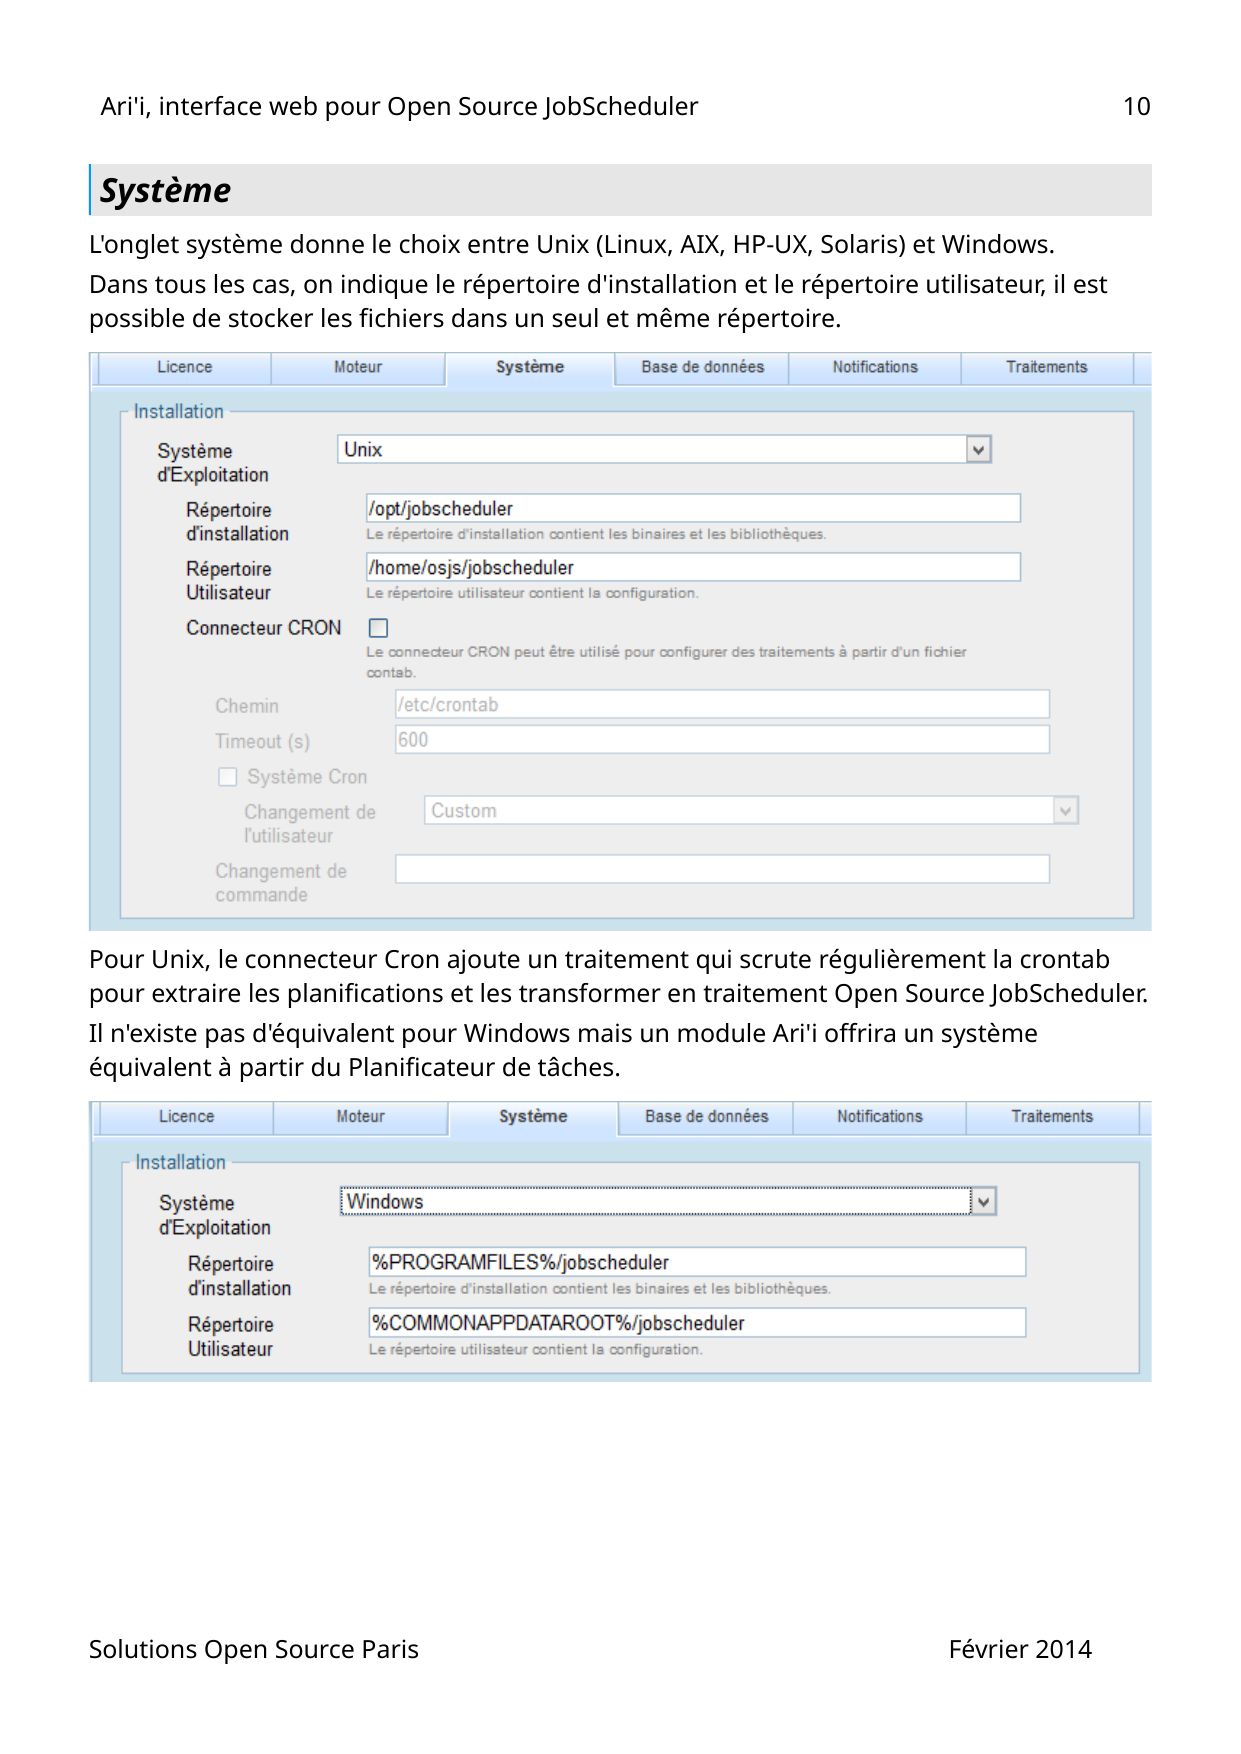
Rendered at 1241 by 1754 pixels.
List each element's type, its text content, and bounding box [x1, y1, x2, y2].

subtitle Système [91, 165, 1151, 215]
text Dans tous les cas, on indique le répertoire d'installation et le répertoire utilisateur, il est possible de stocker les fichiers dans un seul et même répertoire. [88, 267, 1152, 335]
text Il n'existe pas d'équivalent pour Windows mais un module Ari'i offrira un système équivalent à partir du Planificateur de tâches. [88, 1016, 1152, 1084]
text L'onglet système donne le choix entre Unix (Linux, AIX, HP-UX, Solaris) et Windows. [88, 227, 1152, 261]
text [88, 341, 1152, 352]
text Pour Unix, le connecteur Cron ajoute un traitement qui scrute régulièrement la crontab pour extraire les planifications et les transformer en traitement Open Source JobScheduler. [88, 931, 1152, 1010]
